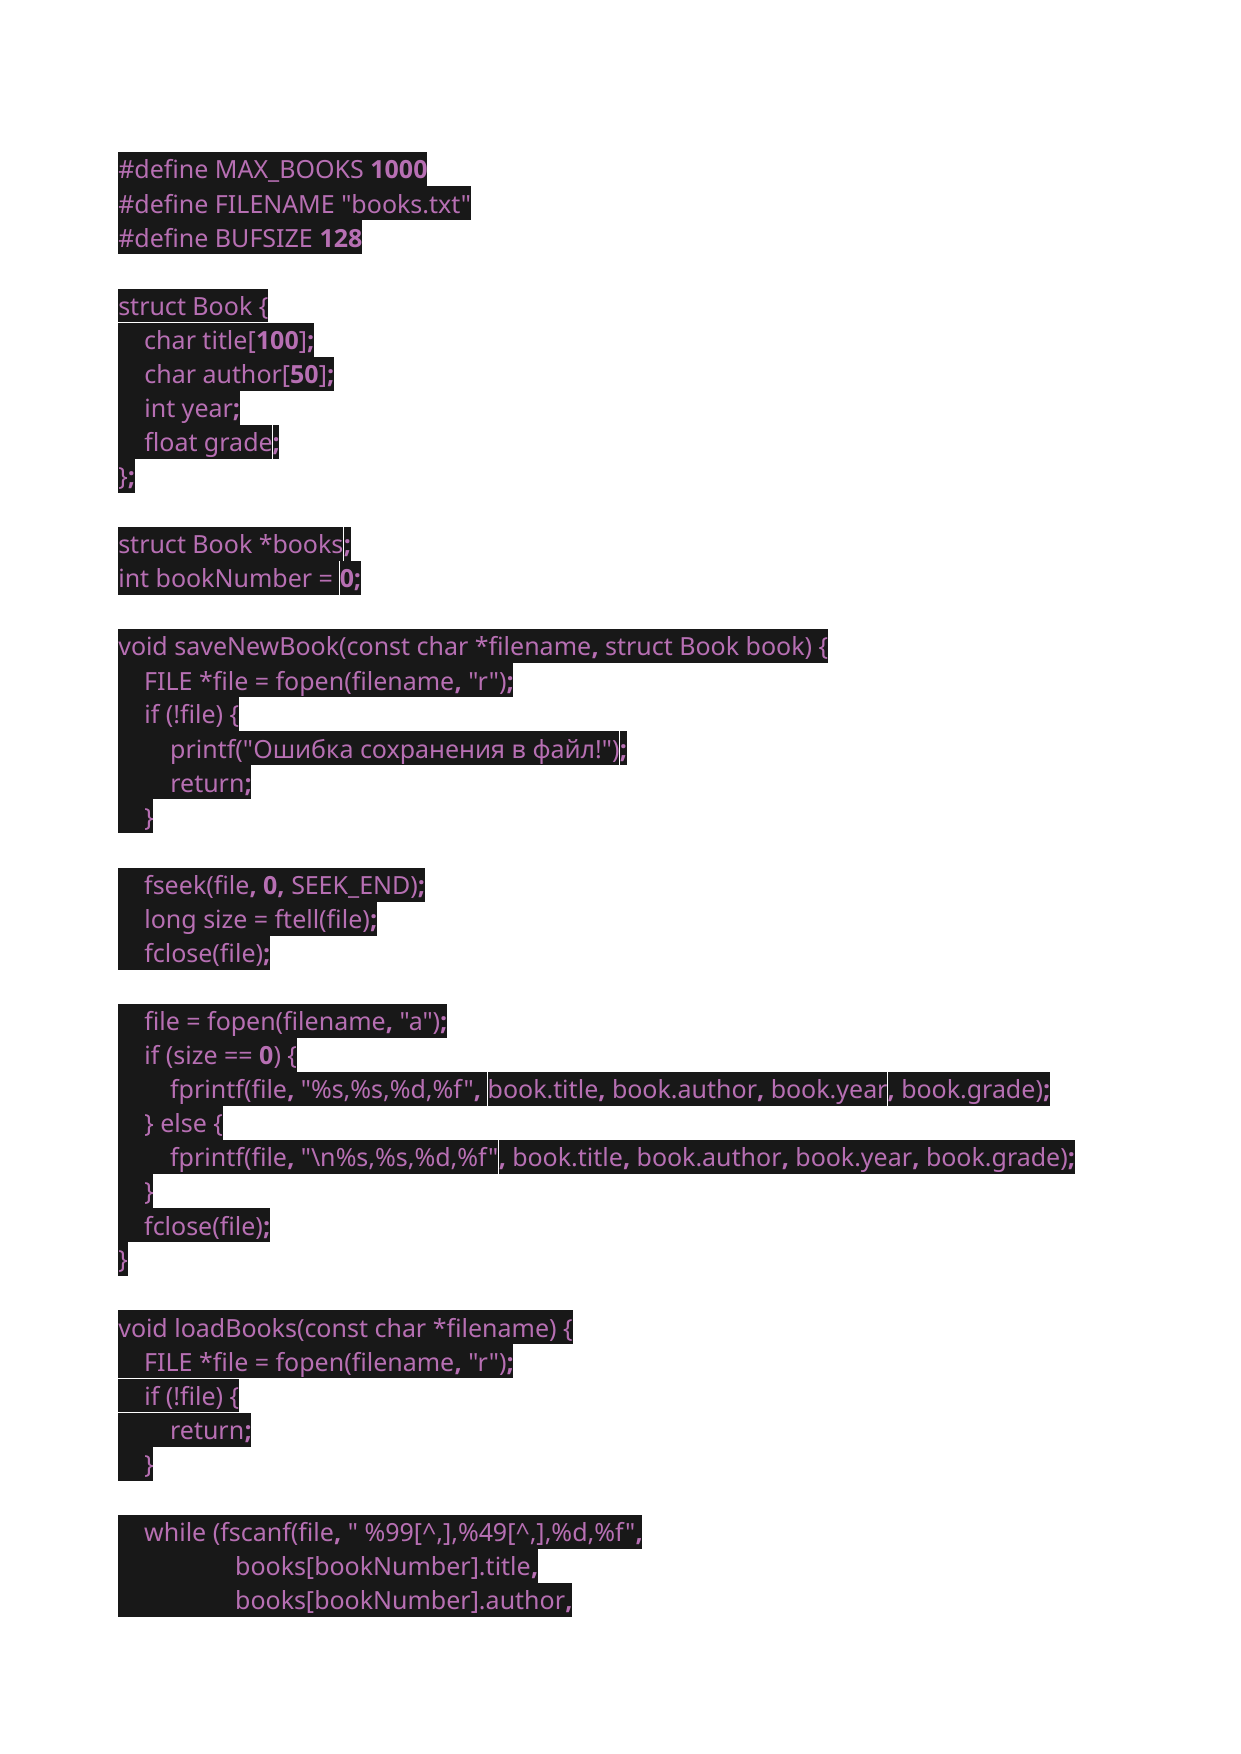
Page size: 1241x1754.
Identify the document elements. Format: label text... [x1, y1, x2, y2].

text #define MAX_BOOKS 1000 #define FILENAME "books.txt" #define BUFSIZE 128 struct Book { char title[100]; char author[50]; int year; float grade; }; struct Book *books; int bookNumber = 0; void saveNewBook(const char *filename, struct Book book) { FILE *file = fopen(filename, "r"); if (!file) { printf("Ошибка сохранения в файл!"); return; } fseek(file, 0, SEEK_END); long size = ftell(file); fclose(file); file = fopen(filename, "a"); if (size == 0) { fprintf(file, "%s,%s,%d,%f", book.title, book.author, book.year, book.grade); } else { fprintf(file, "\n%s,%s,%d,%f", book.title, book.author, book.year, book.grade); } fclose(file); } void loadBooks(const char *filename) { FILE *file = fopen(filename, "r"); if (!file) { return; } while (fscanf(file, " %99[^,],%49[^,],%d,%f", books[bookNumber].title, books[bookNumber].author, [118, 118, 1122, 1617]
